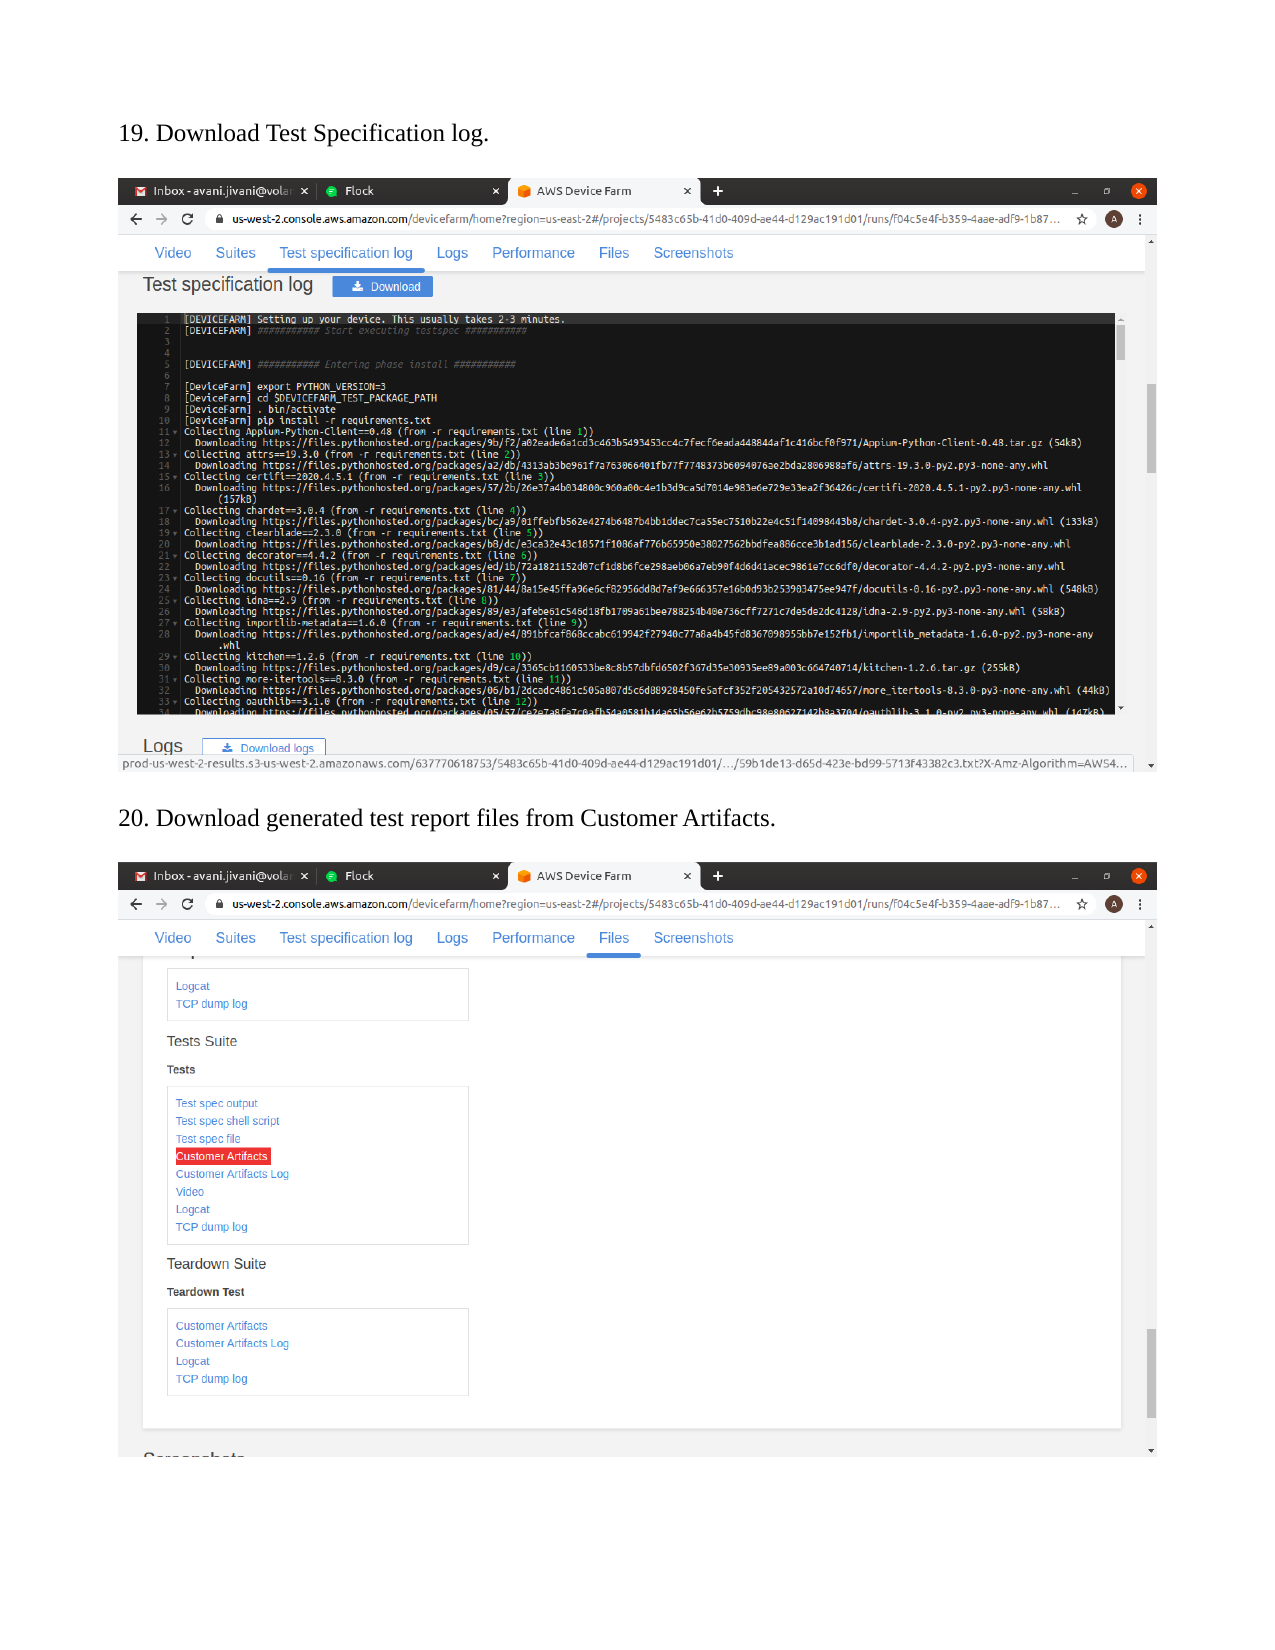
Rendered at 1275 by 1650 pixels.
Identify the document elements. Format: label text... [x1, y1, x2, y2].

picture [118, 178, 1157, 772]
text 20. Download generated test report files from Customer Artifacts. [118, 803, 1157, 832]
text 19. Download Test Specification log. [118, 118, 1157, 147]
picture [118, 862, 1157, 1457]
